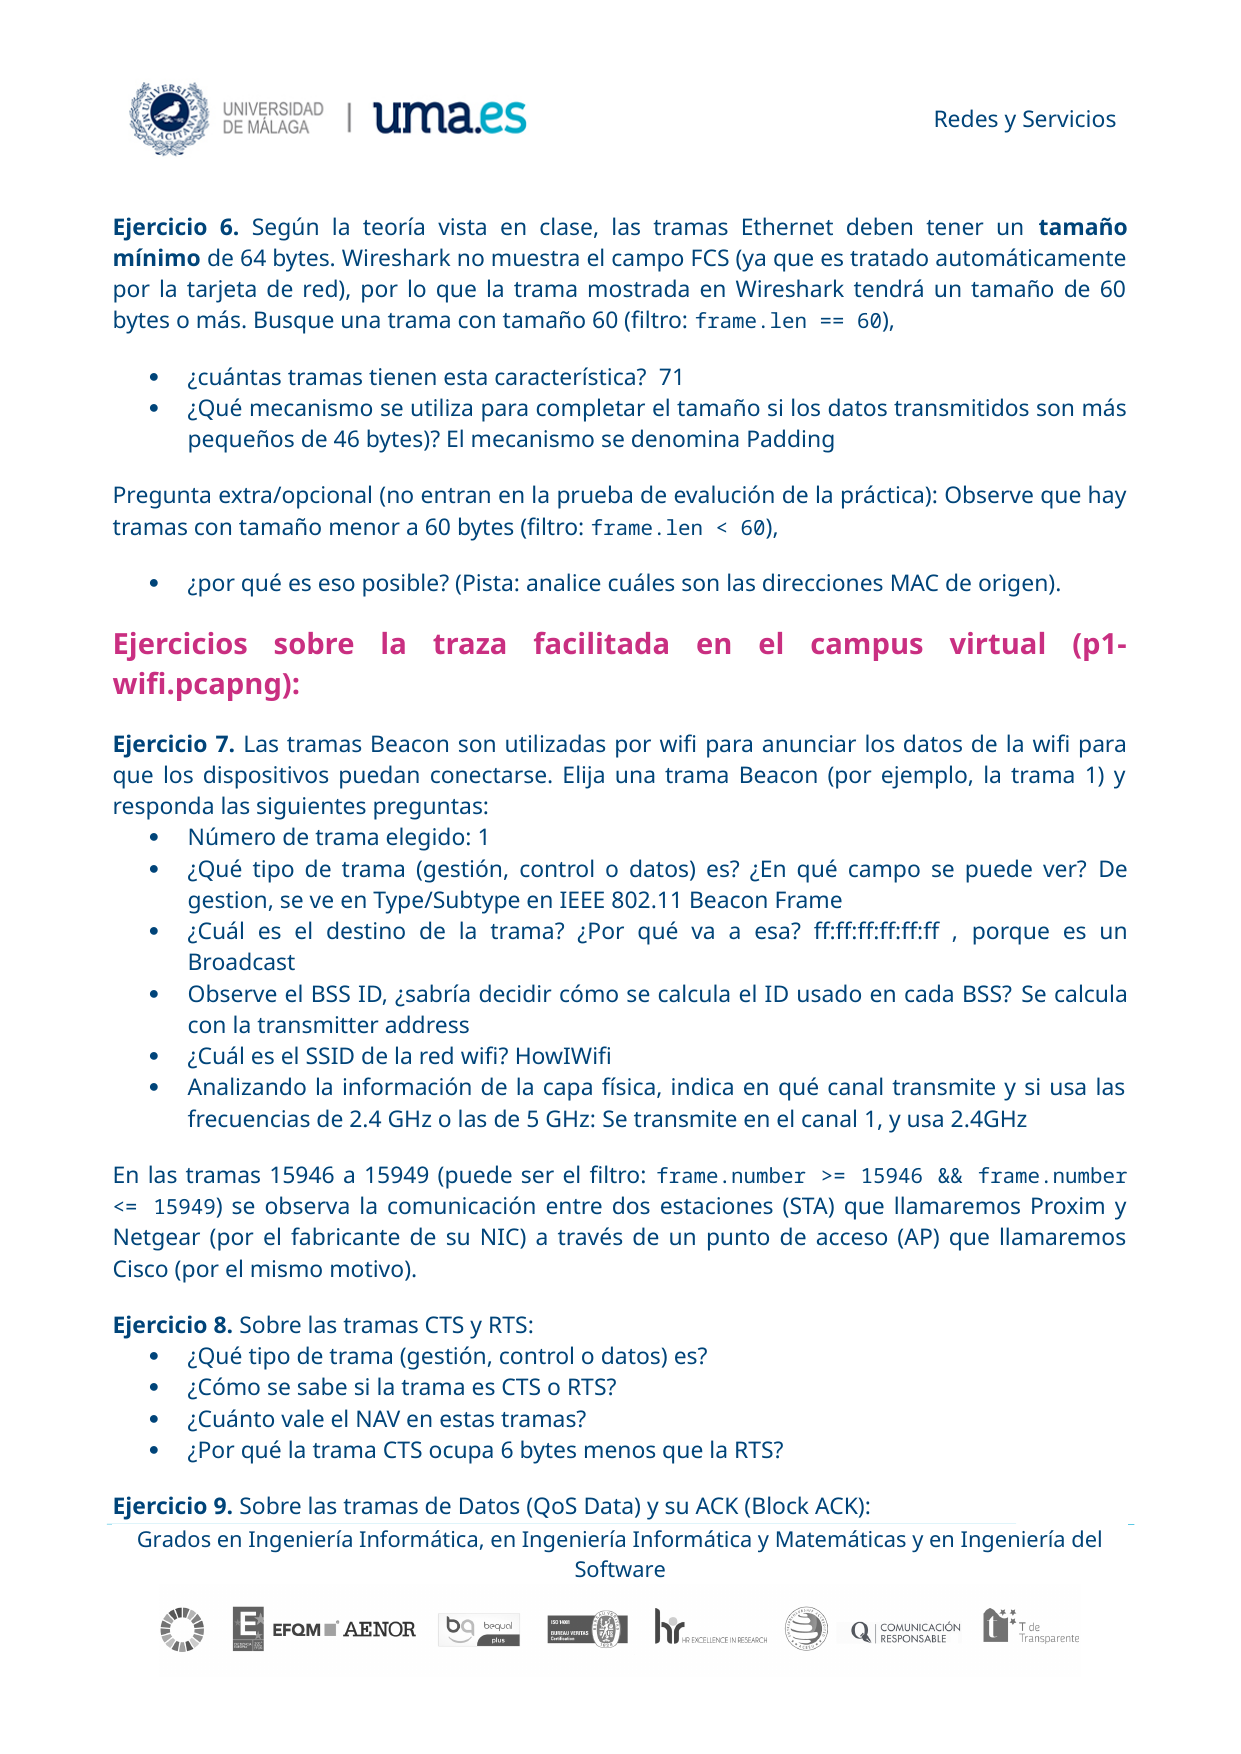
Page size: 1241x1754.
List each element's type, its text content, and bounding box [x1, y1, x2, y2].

text Ejercicio 9. Sobre las tramas de Datos (QoS Data) y su ACK (Block ACK): [112, 1490, 1128, 1521]
list ¿Cómo se sabe si la trama es CTS o RTS? [150, 1371, 1128, 1403]
list Número de trama elegido: 1 [150, 821, 1128, 853]
text Ejercicio 8. Sobre las tramas CTS y RTS: [112, 1309, 1128, 1340]
text Pregunta extra/opcional (no entran en la prueba de evalución de la práctica): Observe que hay tramas con tamaño menor a 60 bytes (filtro: frame.len < 60), [112, 479, 1128, 542]
text Ejercicio 6. Según la teoría vista en clase, las tramas Ethernet deben tener un tamaño mínimo de 64 bytes. Wireshark no muestra el campo FCS (ya que es tratado automáticamente por la tarjeta de red), por lo que la trama mostrada en Wireshark tendrá un tamaño de 60 bytes o más. Busque una trama con tamaño 60 (filtro: frame.len == 60), [112, 211, 1128, 336]
text En las tramas 15946 a 15949 (puede ser el filtro: frame.number >= 15946 && frame.number <= 15949) se observa la comunicación entre dos estaciones (STA) que llamaremos Proxim y Netgear (por el fabricante de su NIC) a través de un punto de acceso (AP) que llamaremos Cisco (por el mismo motivo). [112, 1159, 1128, 1284]
list ¿por qué es eso posible? (Pista: analice cuáles son las direcciones MAC de origen). [150, 567, 1128, 598]
picture [159, 1584, 1081, 1677]
text Ejercicios sobre la traza facilitada en el campus virtual (p1-wifi.pcapng): [112, 623, 1128, 703]
list ¿Cuál es el destino de la trama? ¿Por qué va a esa? ff:ff:ff:ff:ff:ff , porque es un Broadcast [150, 915, 1128, 978]
text Ejercicio 7. Las tramas Beacon son utilizadas por wifi para anunciar los datos de la wifi para que los dispositivos puedan conectarse. Elija una trama Beacon (por ejemplo, la trama 1) y responda las siguientes preguntas: [112, 728, 1128, 821]
list ¿Cuánto vale el NAV en estas tramas? [150, 1403, 1128, 1434]
list Analizando la información de la capa física, indica en qué canal transmite y si usa las frecuencias de 2.4 GHz o las de 5 GHz: Se transmite en el canal 1, y usa 2.4GHz [150, 1071, 1128, 1134]
list ¿Cuál es el SSID de la red wifi? HowIWifi [150, 1040, 1128, 1071]
list ¿Qué tipo de trama (gestión, control o datos) es? [150, 1340, 1128, 1371]
list ¿Por qué la trama CTS ocupa 6 bytes menos que la RTS? [150, 1434, 1128, 1465]
list ¿Qué tipo de trama (gestión, control o datos) es? ¿En qué campo se puede ver? De gestion, se ve en Type/Subtype en IEEE 802.11 Beacon Frame [150, 853, 1128, 915]
list ¿cuántas tramas tienen esta característica? 71 [150, 361, 1128, 392]
list Observe el BSS ID, ¿sabría decidir cómo se calcula el ID usado en cada BSS? Se calcula con la transmitter address [150, 978, 1128, 1040]
list ¿Qué mecanismo se utiliza para completar el tamaño si los datos transmitidos son más pequeños de 46 bytes)? El mecanismo se denomina Padding [150, 392, 1128, 454]
picture [127, 71, 530, 168]
